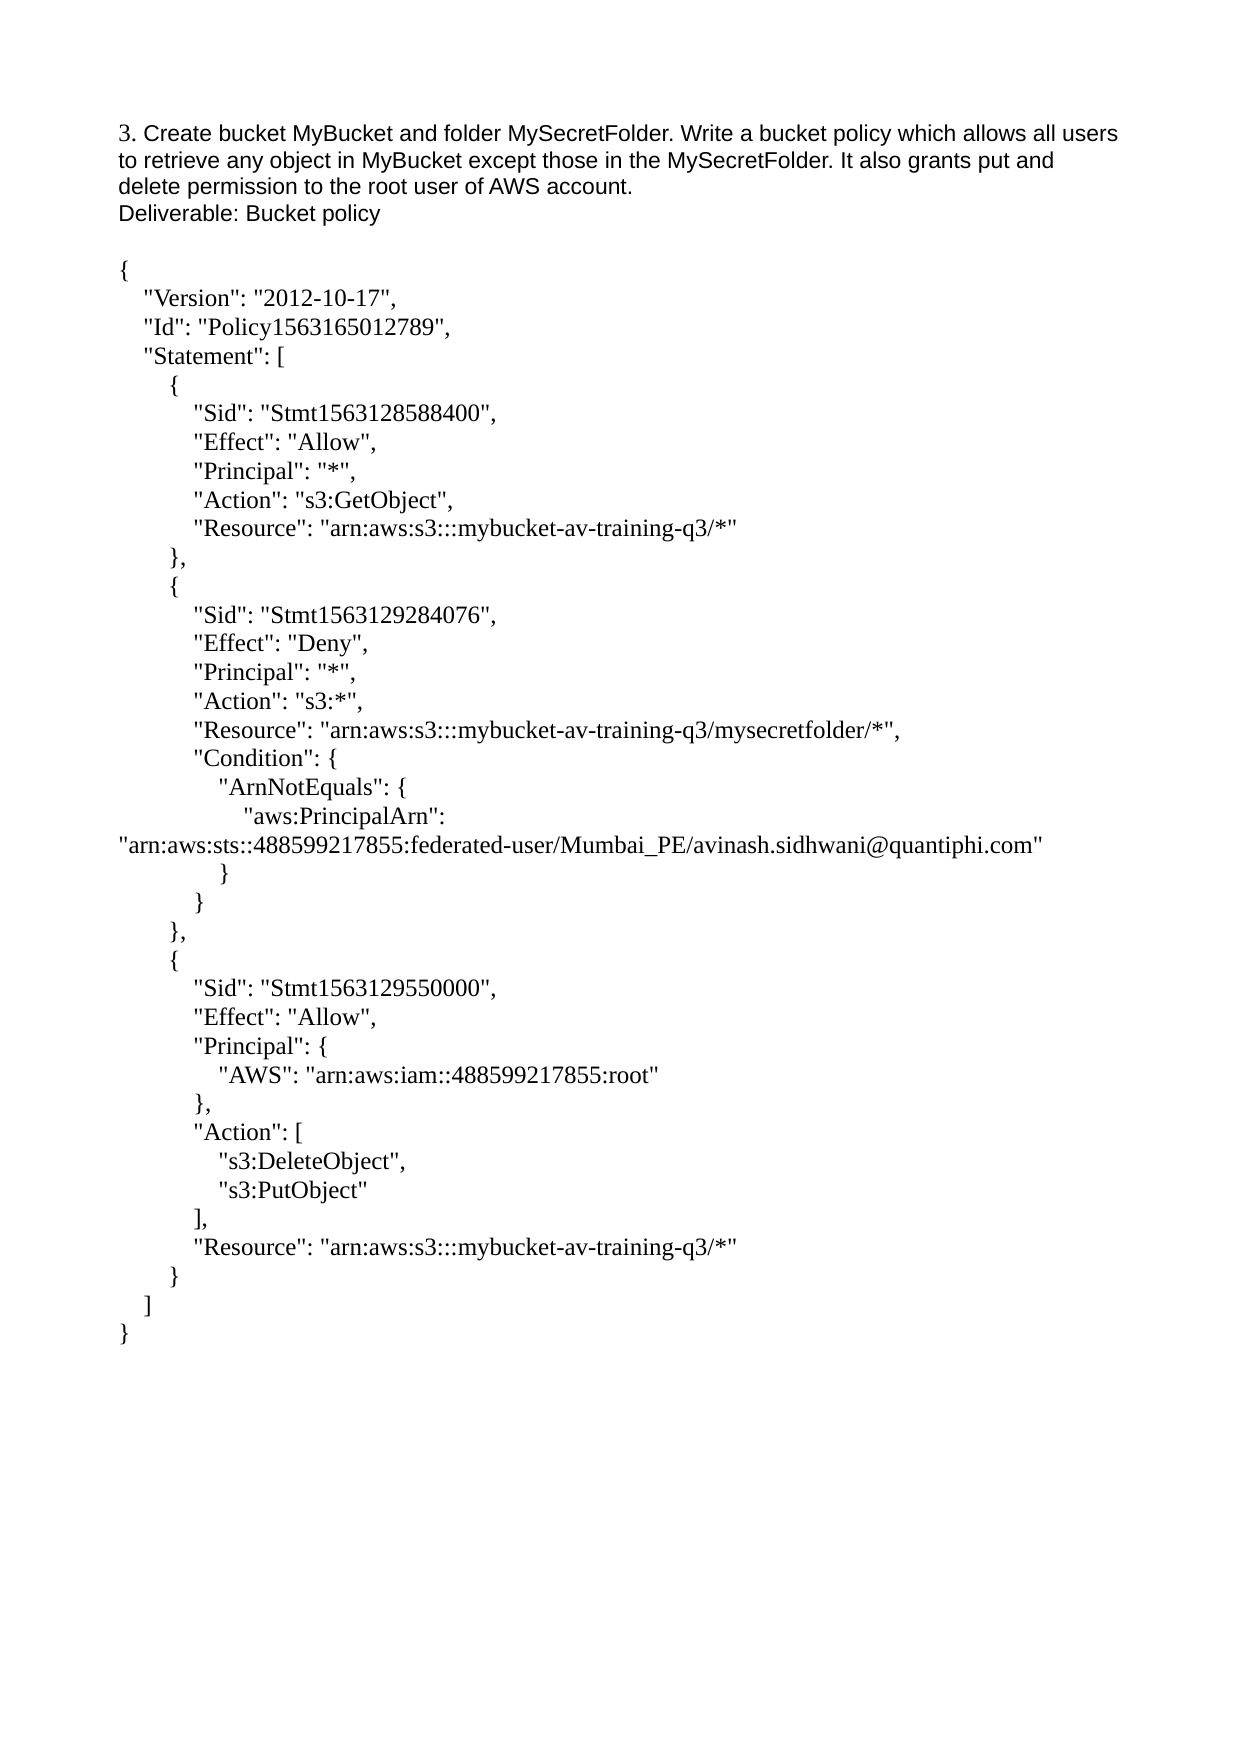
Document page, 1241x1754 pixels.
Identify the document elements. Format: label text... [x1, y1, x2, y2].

text "Statement": [ [118, 341, 1122, 370]
text "Resource": "arn:aws:s3:::mybucket-av-training-q3/mysecretfolder/*", [118, 715, 1122, 743]
text } [118, 1318, 1122, 1347]
text }, [118, 542, 1122, 571]
text "Sid": "Stmt1563129284076", [118, 600, 1122, 628]
text { [118, 255, 1122, 283]
text "s3:PutObject" [118, 1175, 1122, 1203]
text "Action": "s3:GetObject", [118, 485, 1122, 513]
text 3. Create bucket MyBucket and folder MySecretFolder. Write a bucket policy which allows all users to retrieve any object in MyBucket except those in the MySecretFolder. It also grants put and delete permission to the root user of AWS account. [118, 118, 1122, 199]
text "ArnNotEquals": { [118, 772, 1122, 801]
text "Principal": { [118, 1031, 1122, 1060]
text } [118, 1261, 1122, 1290]
text "Condition": { [118, 743, 1122, 772]
text "Principal": "*", [118, 657, 1122, 686]
text } [118, 887, 1122, 916]
text } [118, 858, 1122, 887]
text ], [118, 1203, 1122, 1232]
text "s3:DeleteObject", [118, 1146, 1122, 1175]
text "AWS": "arn:aws:iam::488599217855:root" [118, 1060, 1122, 1088]
text "Effect": "Allow", [118, 1002, 1122, 1031]
text { [118, 370, 1122, 398]
text Deliverable: Bucket policy [118, 199, 1122, 226]
text "Principal": "*", [118, 456, 1122, 485]
text }, [118, 1088, 1122, 1117]
text { [118, 945, 1122, 973]
text "Version": "2012-10-17", [118, 283, 1122, 312]
text "Effect": "Allow", [118, 427, 1122, 456]
text "Effect": "Deny", [118, 628, 1122, 657]
text ] [118, 1290, 1122, 1318]
text "Resource": "arn:aws:s3:::mybucket-av-training-q3/*" [118, 1232, 1122, 1261]
text "aws:PrincipalArn": "arn:aws:sts::488599217855:federated-user/Mumbai_PE/avinash.sidhwani@quantiphi.com" [118, 801, 1122, 858]
text "Resource": "arn:aws:s3:::mybucket-av-training-q3/*" [118, 513, 1122, 542]
text { [118, 571, 1122, 600]
text "Action": "s3:*", [118, 686, 1122, 715]
text "Sid": "Stmt1563129550000", [118, 973, 1122, 1002]
text "Action": [ [118, 1117, 1122, 1146]
text "Id": "Policy1563165012789", [118, 312, 1122, 341]
text }, [118, 916, 1122, 945]
text "Sid": "Stmt1563128588400", [118, 398, 1122, 427]
